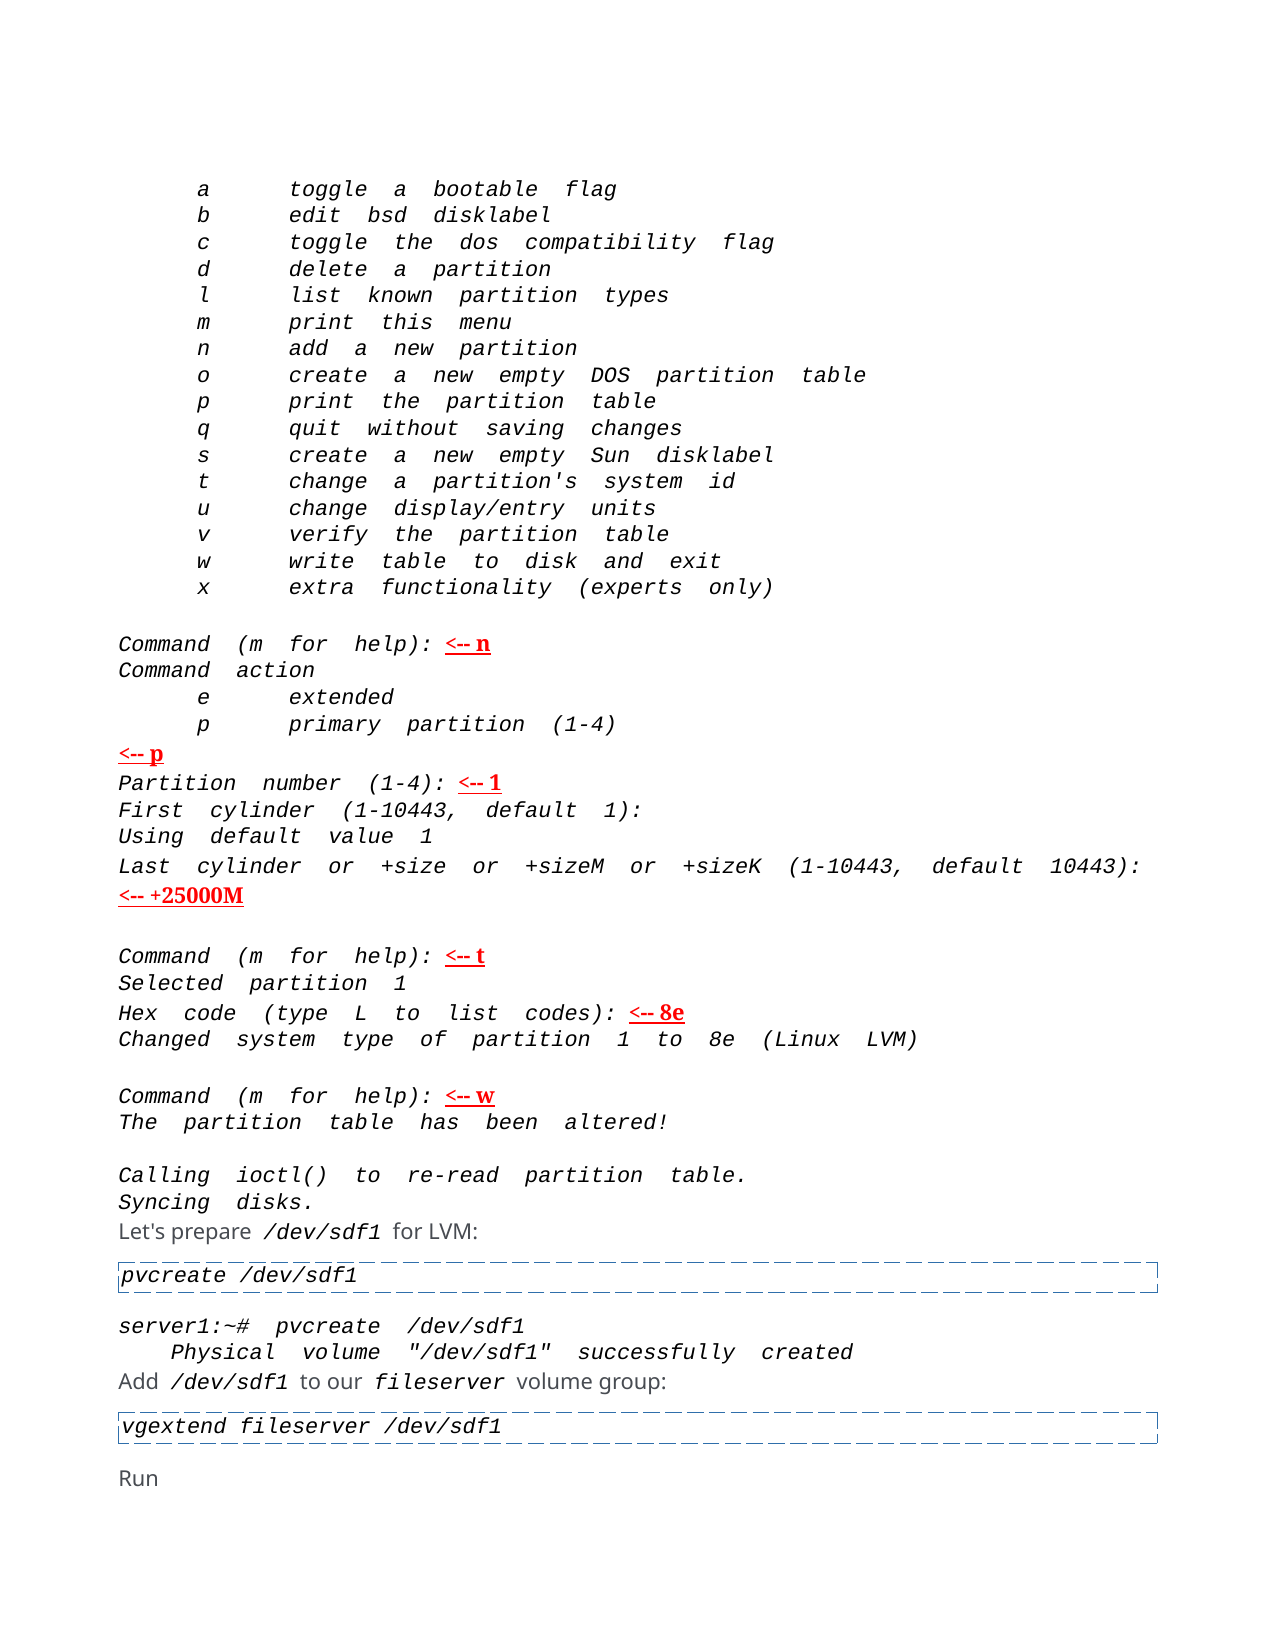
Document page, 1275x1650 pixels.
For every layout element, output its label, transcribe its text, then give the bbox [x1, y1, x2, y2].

text a toggle a bootable flag b edit bsd disklabel c toggle the dos compatibility flag d delete a partition l list known partition types m print this menu n add a new partition o create a new empty DOS partition table p print the partition table q quit without saving changes s create a new empty Sun disklabel t change a partition's system id u change display/entry units v verify the partition table w write table to disk and exit x extra functionality (experts only) Command (m for help): <-- n Command action e extended p primary partition (1-4) <-- p Partition number (1-4): <-- 1 First cylinder (1-10443, default 1): Using default value 1 Last cylinder or +size or +sizeM or +sizeK (1-10443, default 10443): <-- +25000M Command (m for help): <-- t Selected partition 1 Hex code (type L to list codes): <-- 8e Changed system type of partition 1 to 8e (Linux LVM) Command (m for help): <-- w The partition table has been altered! Calling ioctl() to re-read partition table. Syncing disks. [118, 176, 1157, 1216]
text server1:~# pvcreate /dev/sdf1 Physical volume "/dev/sdf1" successfully created [118, 1313, 1157, 1366]
text Let's prepare /dev/sdf1 for LVM: [118, 1216, 1157, 1246]
text pvcreate /dev/sdf1 [118, 1262, 1157, 1292]
text Run [118, 1463, 1157, 1493]
text vgextend fileserver /dev/sdf1 [118, 1412, 1157, 1443]
text Add /dev/sdf1 to our fileserver volume group: [118, 1366, 1157, 1396]
